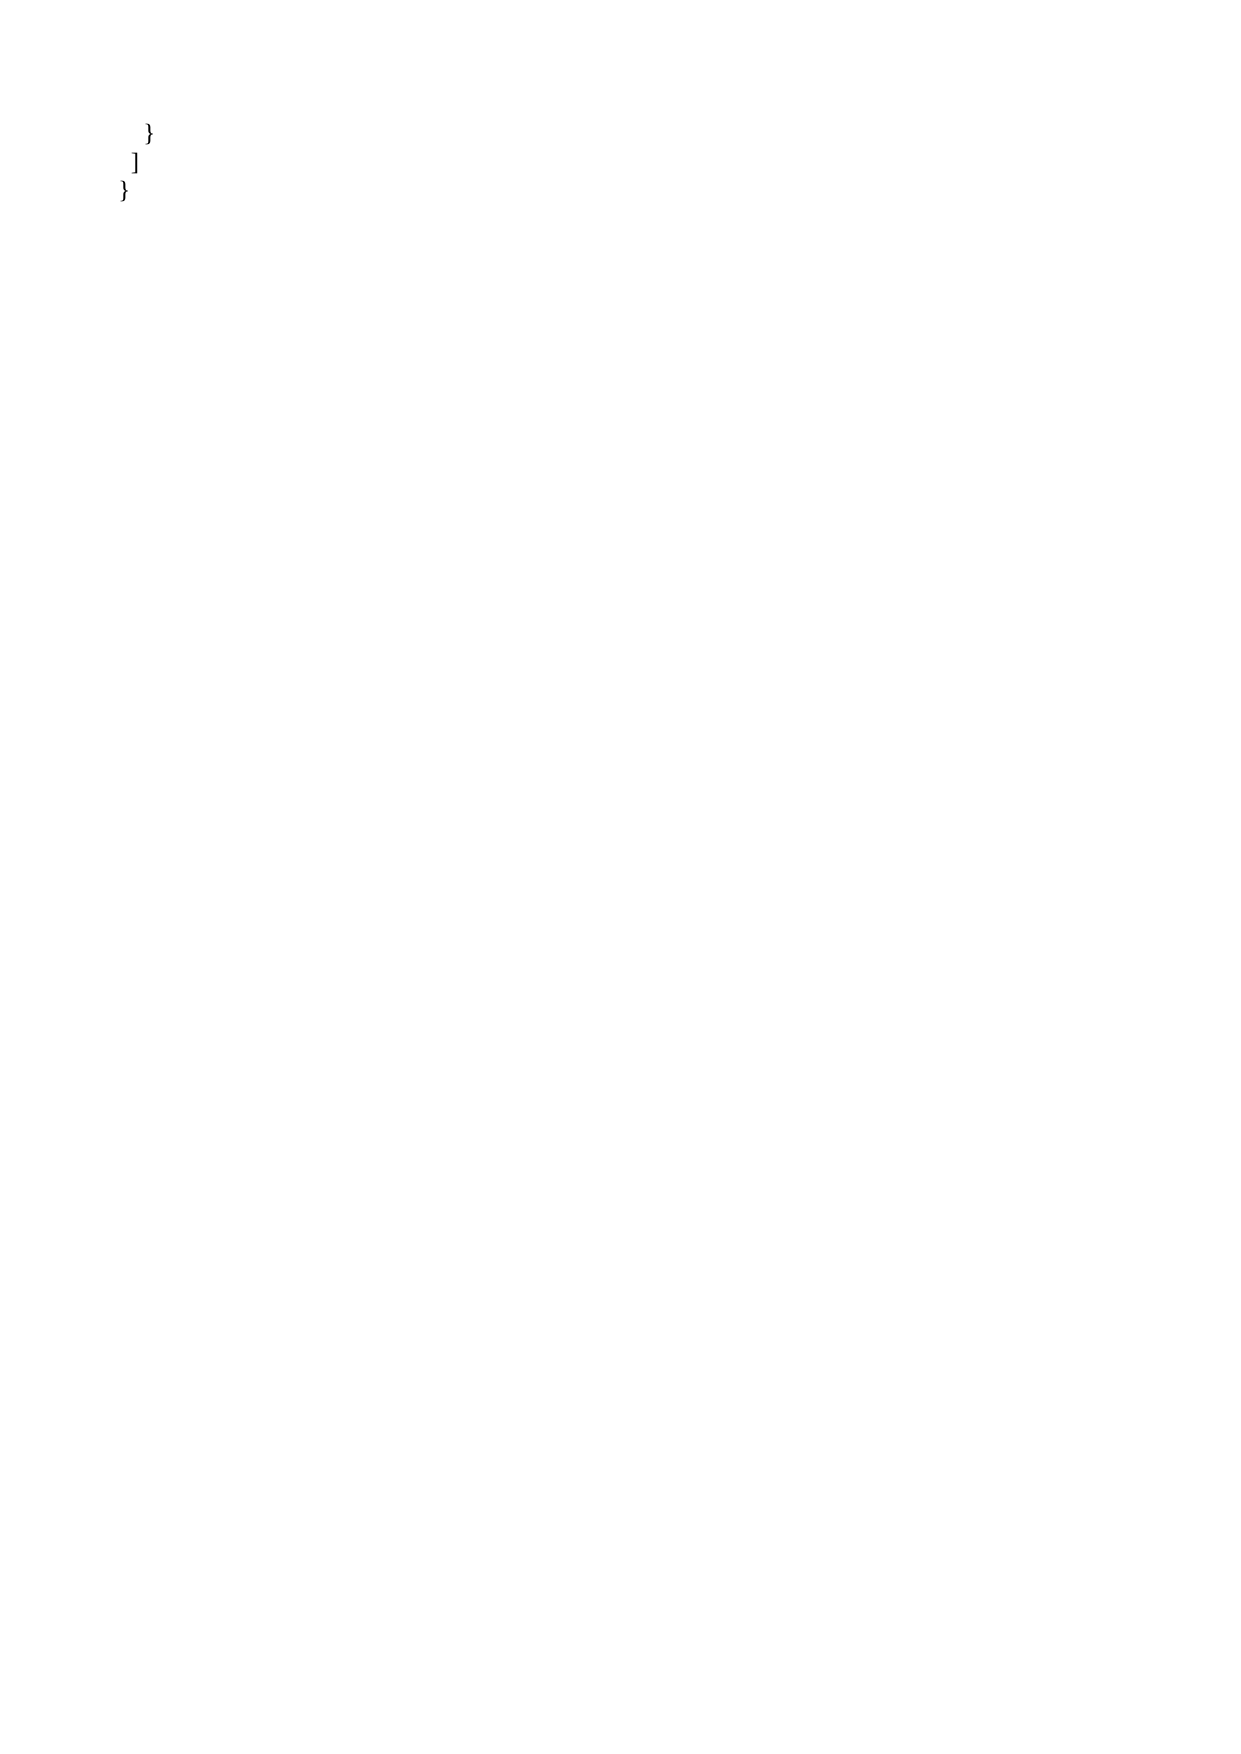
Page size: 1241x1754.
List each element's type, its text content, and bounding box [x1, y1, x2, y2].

text } [118, 176, 1122, 204]
text } [118, 118, 1122, 147]
text ] [118, 147, 1122, 176]
